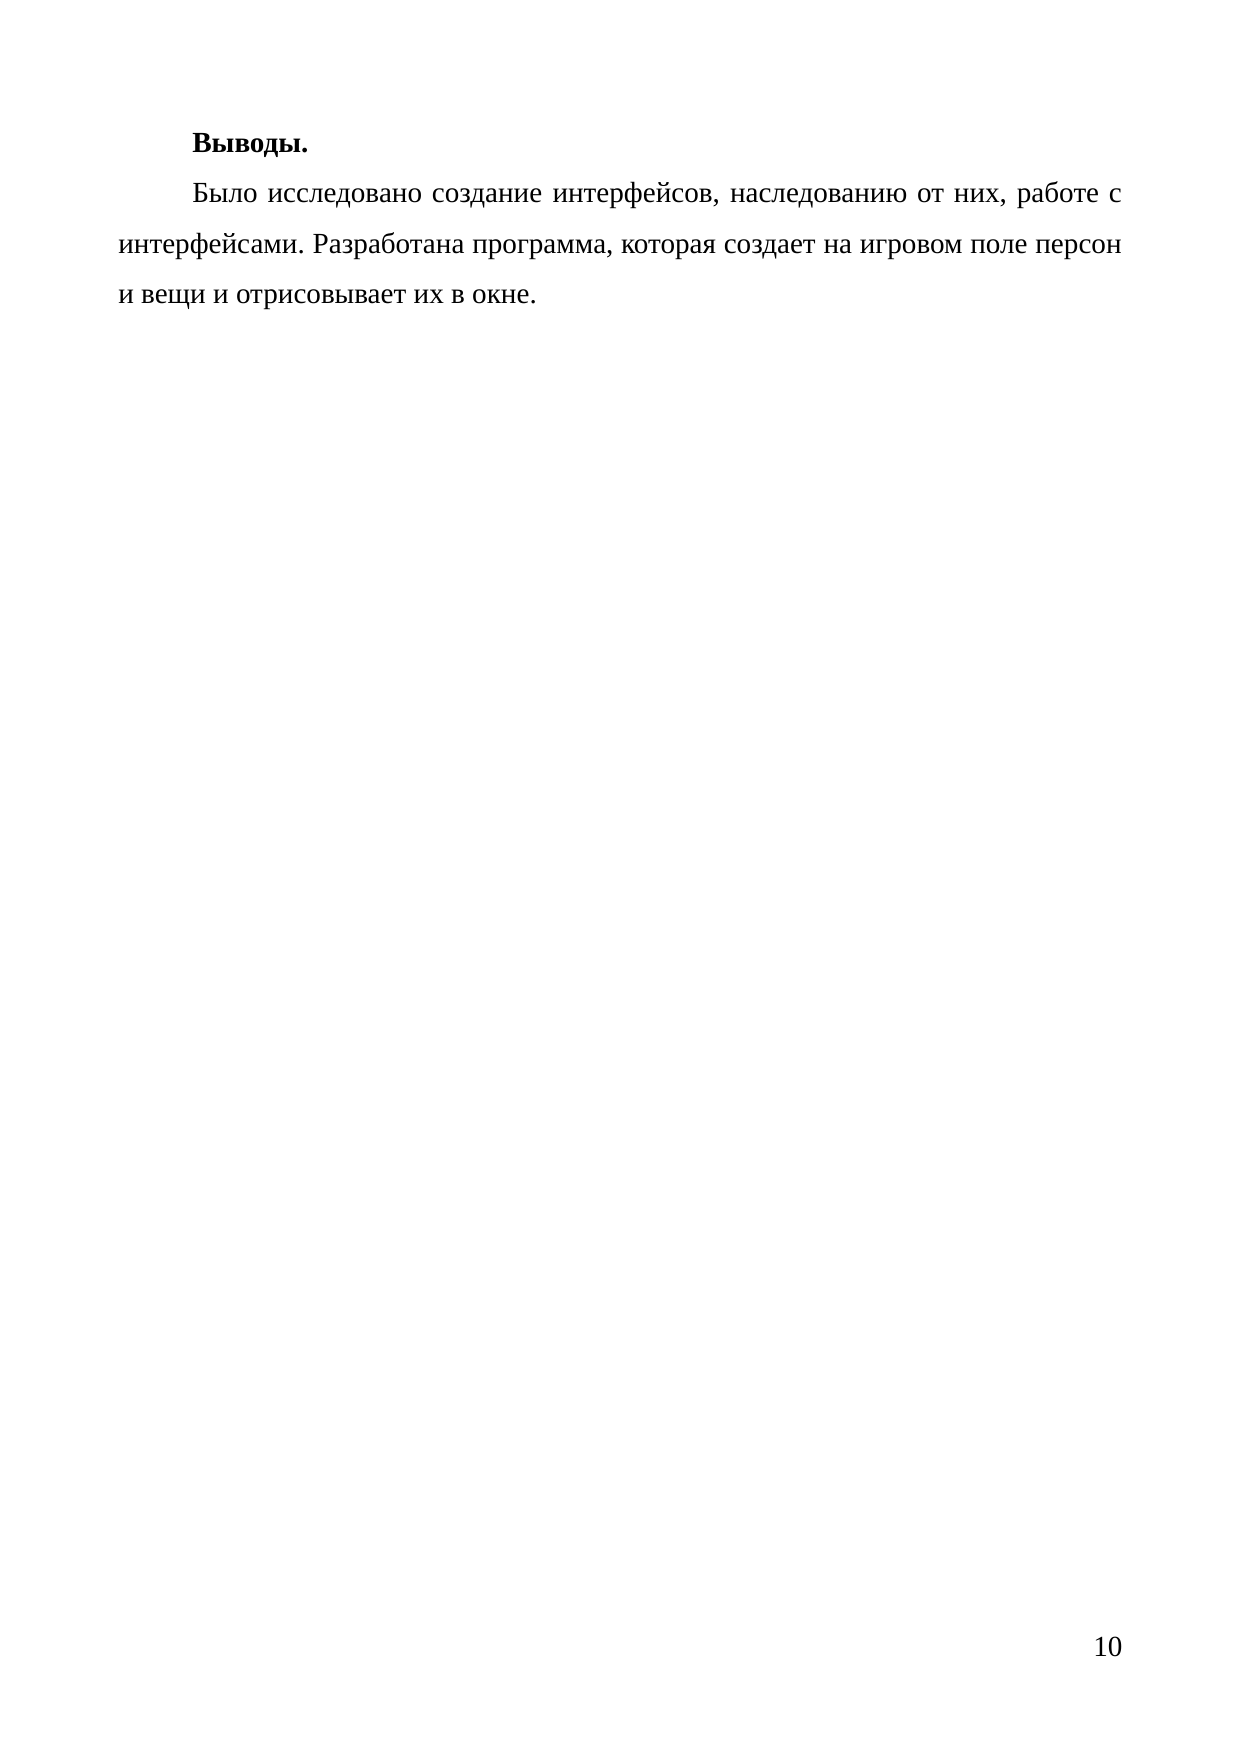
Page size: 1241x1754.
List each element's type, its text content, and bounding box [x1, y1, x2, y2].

text Было исследовано создание интерфейсов, наследованию от них, работе с интерфейсами. Разработана программа, которая создает на игровом поле персон и вещи и отрисовывает их в окне. [118, 176, 1122, 310]
subtitle Выводы. [118, 125, 1122, 159]
